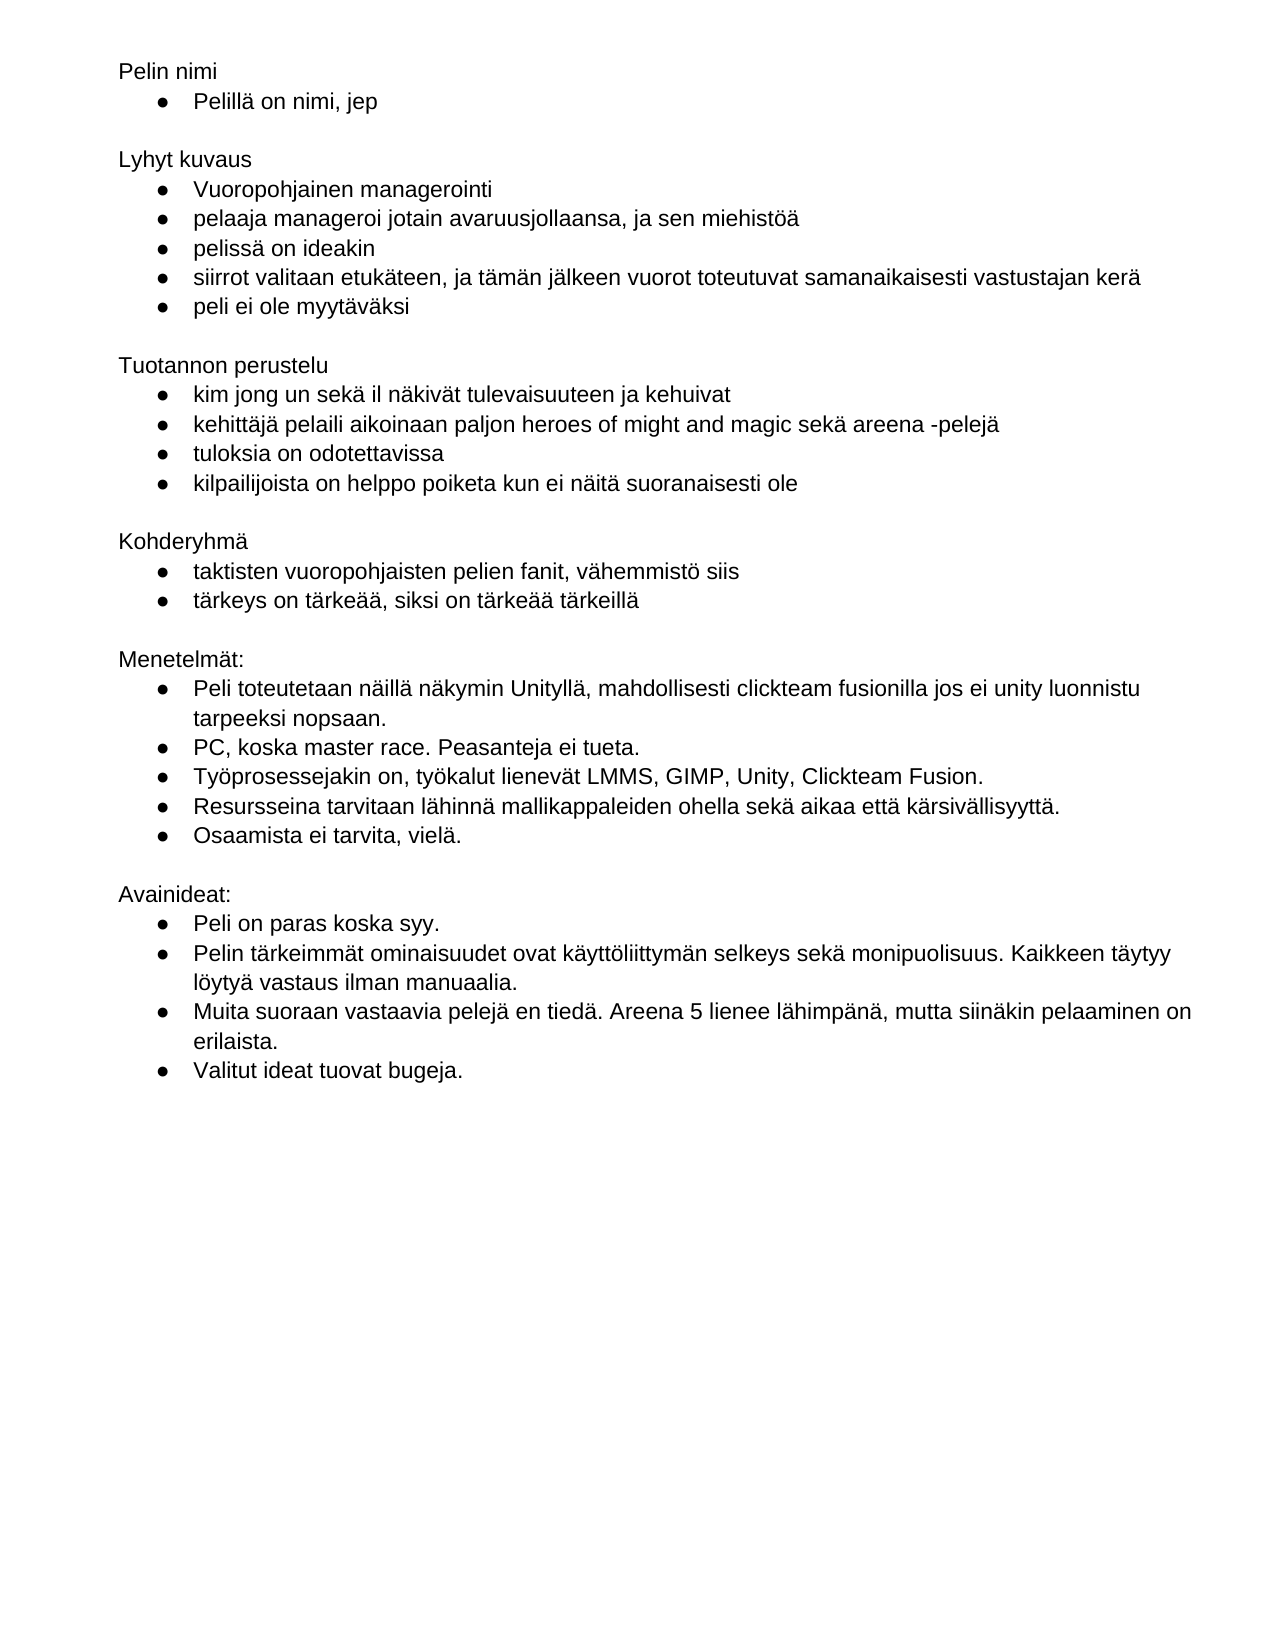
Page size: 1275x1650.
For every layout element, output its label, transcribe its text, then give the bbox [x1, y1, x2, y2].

text Menetelmät: [118, 647, 1234, 672]
list Resursseina tarvitaan lähinnä mallikappaleiden ohella sekä aikaa että kärsivällisyyttä. [156, 793, 1234, 819]
text Pelin nimi [118, 59, 1234, 85]
text Tuotannon perustelu [118, 353, 1234, 378]
list Pelillä on nimi, jep [156, 88, 1234, 114]
list Peli toteutetaan näillä näkymin Unityllä, mahdollisesti clickteam fusionilla jos ei unity luonnistu tarpeeksi nopsaan. [156, 676, 1234, 731]
list Valitut ideat tuovat bugeja. [156, 1058, 1234, 1083]
list Työprosessejakin on, työkalut lienevät LMMS, GIMP, Unity, Clickteam Fusion. [156, 764, 1234, 790]
list Peli on paras koska syy. [156, 911, 1234, 937]
text Avainideat: [118, 882, 1234, 907]
list tärkeys on tärkeää, siksi on tärkeää tärkeillä [156, 588, 1234, 613]
list Pelin tärkeimmät ominaisuudet ovat käyttöliittymän selkeys sekä monipuolisuus. Kaikkeen täytyy löytyä vastaus ilman manuaalia. [156, 940, 1234, 995]
list Osaamista ei tarvita, vielä. [156, 823, 1234, 848]
list peli ei ole myytäväksi [156, 294, 1234, 320]
list pelaaja manageroi jotain avaruusjollaansa, ja sen miehistöä [156, 206, 1234, 232]
list kilpailijoista on helppo poiketa kun ei näitä suoranaisesti ole [156, 470, 1234, 496]
list siirrot valitaan etukäteen, ja tämän jälkeen vuorot toteutuvat samanaikaisesti vastustajan kerä [156, 265, 1234, 290]
list Vuoropohjainen managerointi [156, 177, 1234, 202]
list Muita suoraan vastaavia pelejä en tiedä. Areena 5 lienee lähimpänä, mutta siinäkin pelaaminen on erilaista. [156, 999, 1234, 1054]
list PC, koska master race. Peasanteja ei tueta. [156, 735, 1234, 760]
text Lyhyt kuvaus [118, 147, 1234, 173]
list taktisten vuoropohjaisten pelien fanit, vähemmistö siis [156, 558, 1234, 584]
list pelissä on ideakin [156, 235, 1234, 261]
text Kohderyhmä [118, 529, 1234, 555]
list kim jong un sekä il näkivät tulevaisuuteen ja kehuivat [156, 382, 1234, 408]
list kehittäjä pelaili aikoinaan paljon heroes of might and magic sekä areena -pelejä [156, 412, 1234, 437]
list tuloksia on odotettavissa [156, 441, 1234, 467]
